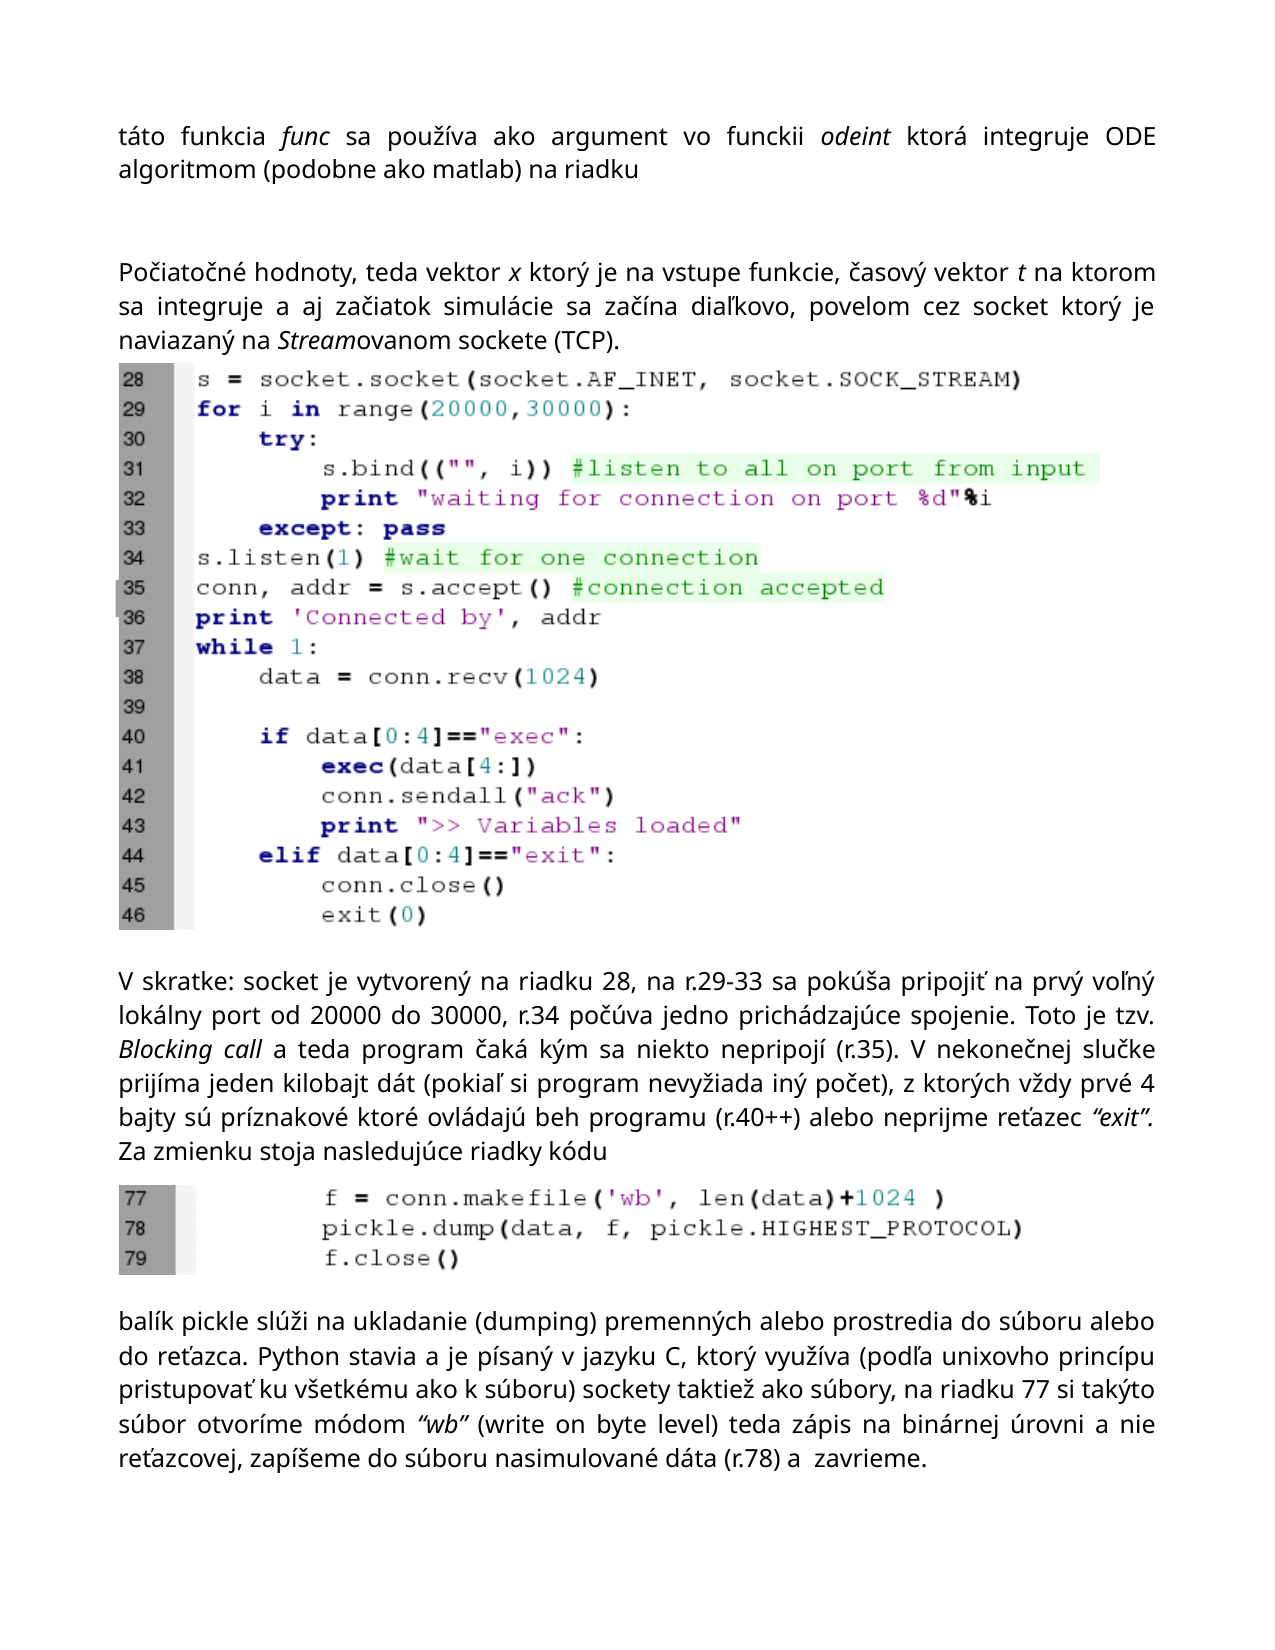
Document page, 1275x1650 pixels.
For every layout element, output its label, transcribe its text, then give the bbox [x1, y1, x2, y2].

text balík pickle slúži na ukladanie (dumping) premenných alebo prostredia do súboru alebo do reťazca. Python stavia a je písaný v jazyku C, ktorý využíva (podľa unixovho princípu pristupovať ku všetkému ako k súboru) sockety taktiež ako súbory, na riadku 77 si takýto súbor otvoríme módom “wb” (write on byte level) teda zápis na binárnej úrovni a nie reťazcovej, zapíšeme do súboru nasimulované dáta (r.78) a zavrieme. [118, 1304, 1157, 1474]
text táto funkcia func sa používa ako argument vo funckii odeint ktorá integruje ODE algoritmom (podobne ako matlab) na riadku [118, 118, 1157, 186]
text Počiatočné hodnoty, teda vektor x ktorý je na vstupe funkcie, časový vektor t na ktorom sa integruje a aj začiatok simulácie sa začína diaľkovo, povelom cez socket ktorý je naviazaný na Streamovanom sockete (TCP). [118, 254, 1157, 357]
picture [118, 1185, 1032, 1275]
picture [115, 363, 1100, 930]
text V skratke: socket je vytvorený na riadku 28, na r.29-33 sa pokúša pripojiť na prvý voľný lokálny port od 20000 do 30000, r.34 počúva jedno prichádzajúce spojenie. Toto je tzv. Blocking call a teda program čaká kým sa niekto nepripojí (r.35). V nekonečnej slučke prijíma jeden kilobajt dát (pokiaľ si program nevyžiada iný počet), z ktorých vždy prvé 4 bajty sú príznakové ktoré ovládajú beh programu (r.40++) alebo neprijme reťazec “exit”. Za zmienku stoja nasledujúce riadky kódu [118, 963, 1157, 1168]
